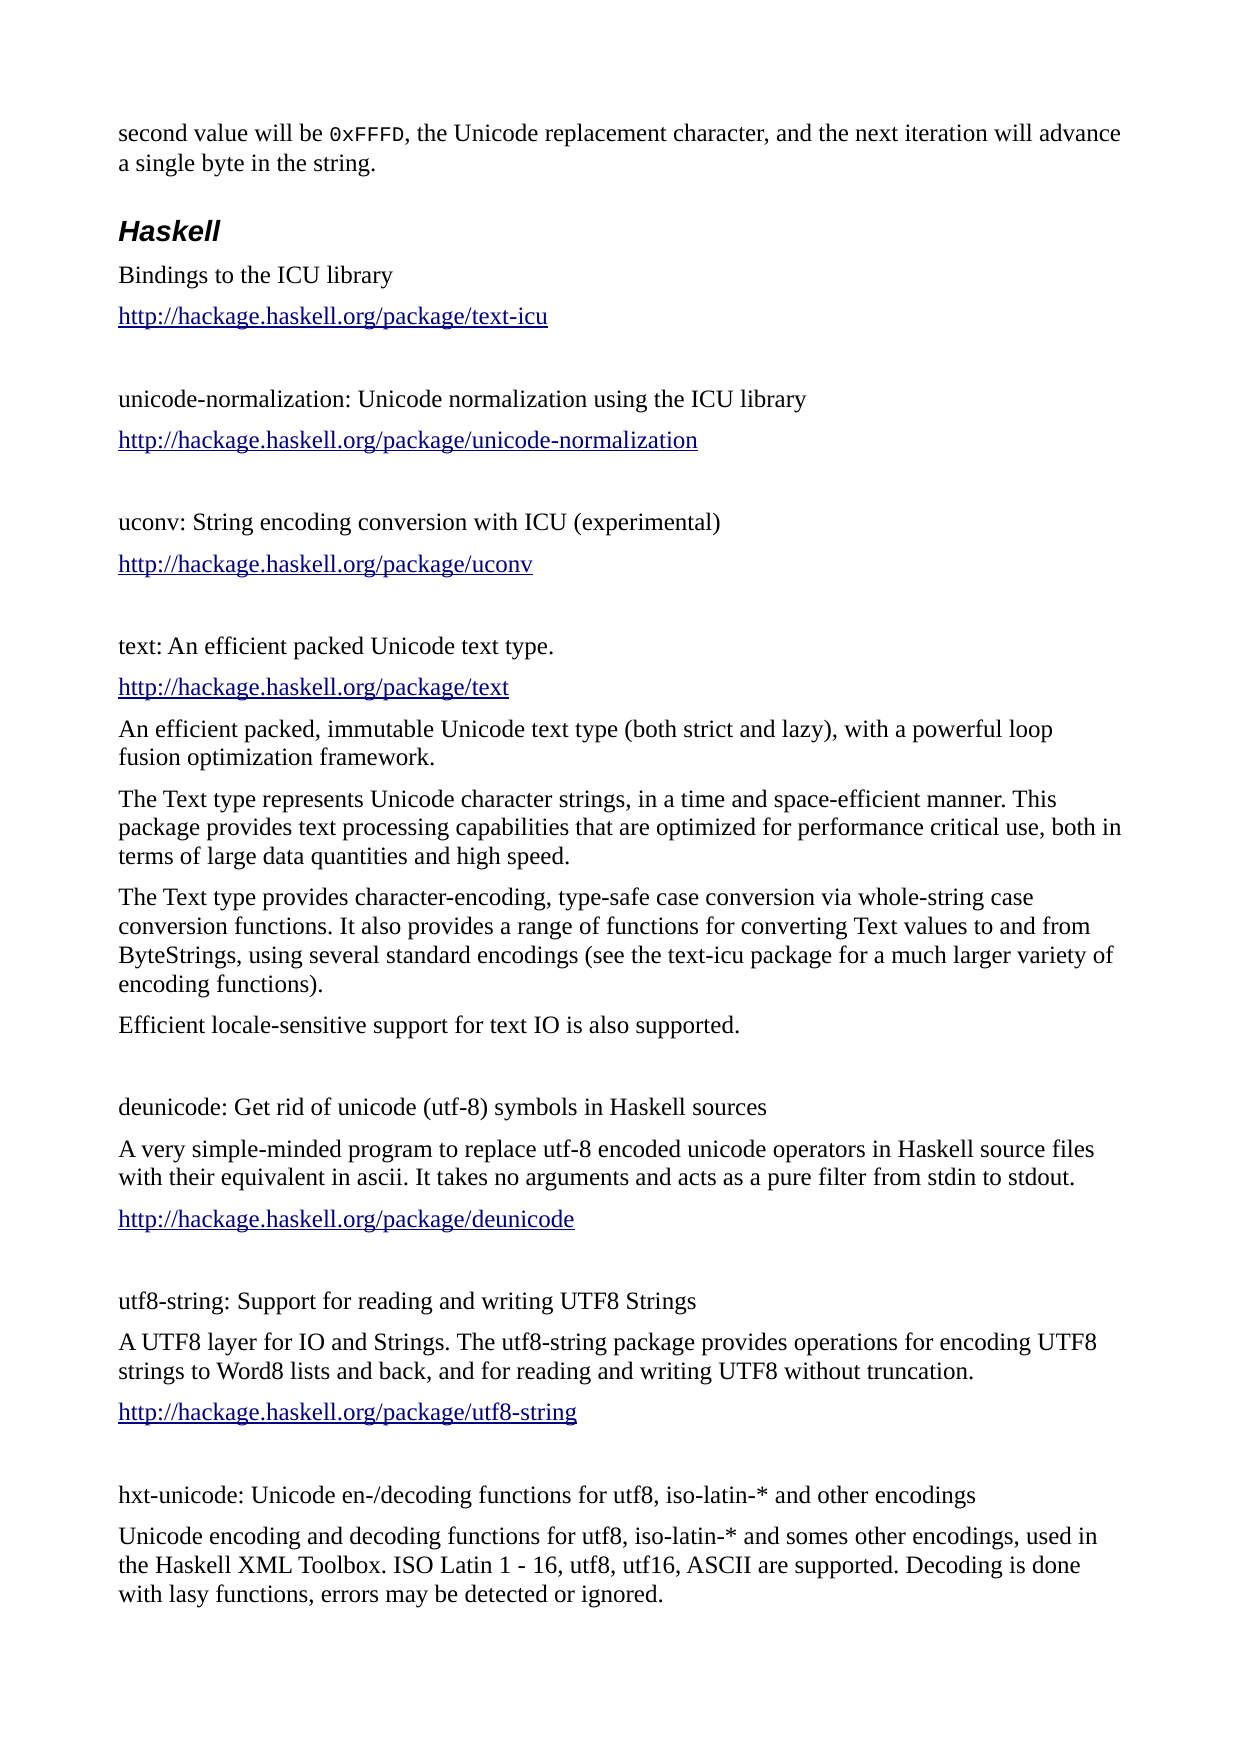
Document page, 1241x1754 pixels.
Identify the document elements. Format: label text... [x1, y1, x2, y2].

text http://hackage.haskell.org/package/text-icu [118, 301, 1122, 330]
text http://hackage.haskell.org/package/uconv [118, 549, 1122, 577]
text deunicode: Get rid of unicode (utf-8) symbols in Haskell sources [118, 1092, 1122, 1121]
text Efficient locale-sensitive support for text IO is also supported. [118, 1010, 1122, 1039]
text Unicode encoding and decoding functions for utf8, iso-latin-* and somes other encodings, used in the Haskell XML Toolbox. ISO Latin 1 - 16, utf8, utf16, ASCII are supported. Decoding is done with lasy functions, errors may be detected or ignored. [118, 1521, 1122, 1607]
text Bindings to the ICU library [118, 260, 1122, 289]
text unicode-normalization: Unicode normalization using the ICU library [118, 384, 1122, 412]
text A UTF8 layer for IO and Strings. The utf8-string package provides operations for encoding UTF8 strings to Word8 lists and back, and for reading and writing UTF8 without truncation. [118, 1327, 1122, 1385]
text text: An efficient packed Unicode text type. [118, 631, 1122, 660]
subtitle Haskell [118, 214, 1122, 247]
text An efficient packed, immutable Unicode text type (both strict and lazy), with a powerful loop fusion optimization framework. [118, 714, 1122, 771]
text utf8-string: Support for reading and writing UTF8 Strings [118, 1286, 1122, 1315]
text A very simple-minded program to replace utf-8 encoded unicode operators in Haskell source files with their equivalent in ascii. It takes no arguments and acts as a pure filter from stdin to stdout. [118, 1134, 1122, 1191]
text http://hackage.haskell.org/package/unicode-normalization [118, 425, 1122, 454]
text http://hackage.haskell.org/package/utf8-string [118, 1397, 1122, 1426]
text The Text type provides character-encoding, type-safe case conversion via whole-string case conversion functions. It also provides a range of functions for converting Text values to and from ByteStrings, using several standard encodings (see the text-icu package for a much larger variety of encoding functions). [118, 882, 1122, 997]
text http://hackage.haskell.org/package/deunicode [118, 1204, 1122, 1232]
text The Text type represents Unicode character strings, in a time and space-efficient manner. This package provides text processing capabilities that are optimized for performance critical use, both in terms of large data quantities and high speed. [118, 784, 1122, 870]
text hxt-unicode: Unicode en-/decoding functions for utf8, iso-latin-* and other encodings [118, 1480, 1122, 1509]
text uconv: String encoding conversion with ICU (experimental) [118, 507, 1122, 536]
text second value will be 0xFFFD, the Unicode replacement character, and the next iteration will advance a single byte in the string. [118, 118, 1122, 176]
text http://hackage.haskell.org/package/text [118, 672, 1122, 701]
